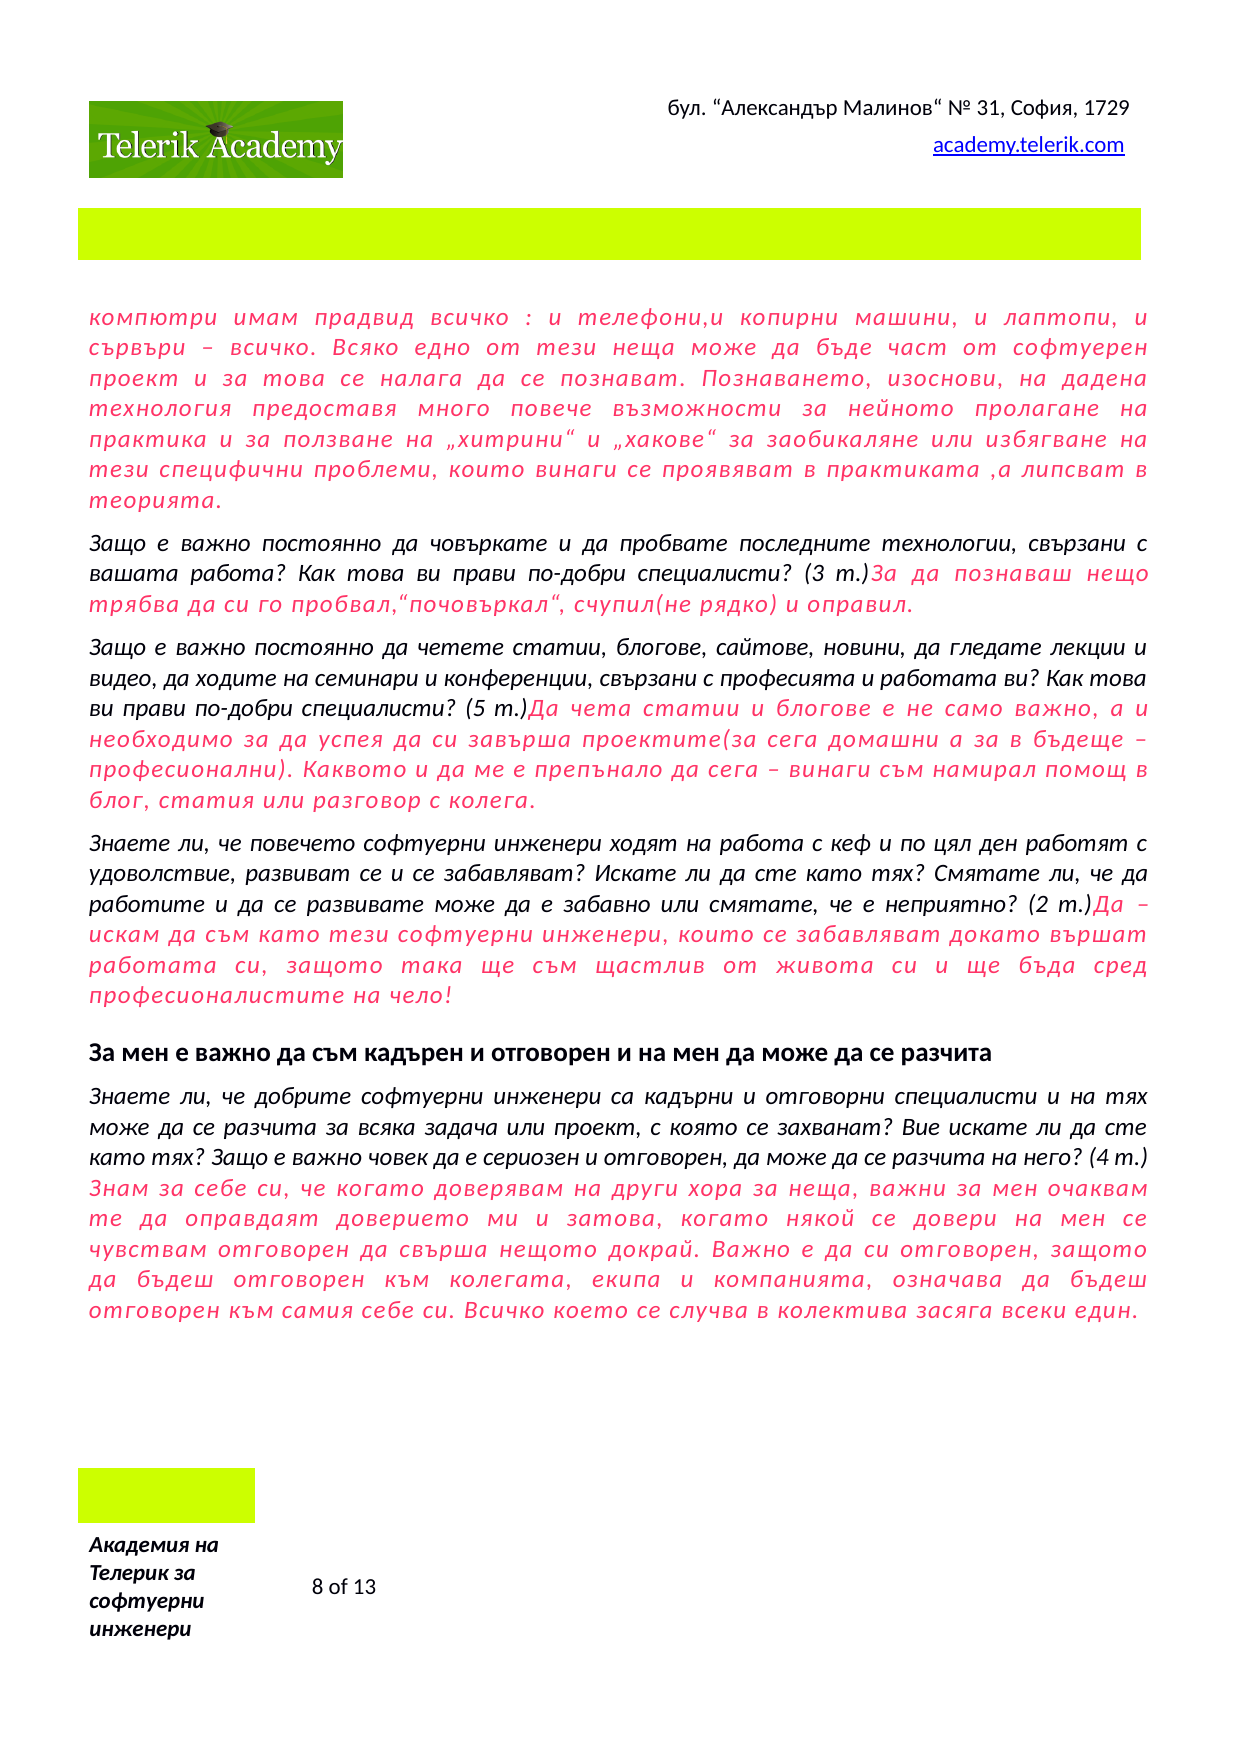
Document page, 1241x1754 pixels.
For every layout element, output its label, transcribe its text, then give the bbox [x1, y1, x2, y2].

text Знаете ли, че повечето софтуерни инженери ходят на работа с кеф и по цял ден работят с удоволствие, развиват се и се забавляват? Искате ли да сте като тях? Смятате ли, че да работите и да се развивате може да е забавно или смятате, че е неприятно? (2 т.)Да – искам да съм като тези софтуерни инженери, които се забавляват докато вършат работата си, защото така ще съм щастлив от живота си и ще бъда сред професионалистите на чело! [89, 827, 1152, 1010]
picture [89, 101, 343, 178]
text Защо е важно постоянно да четете статии, блогове, сайтове, новини, да гледате лекции и видео, да ходите на семинари и конференции, свързани с професията и работата ви? Как това ви прави по-добри специалисти? (5 т.)Да чета статии и блогове е не само важно, а и необходимо за да успея да си завърша проектите(за сега домашни а за в бъдеще – професионални). Каквото и да ме е препънало да сега – винаги съм намирал помощ в блог, статия или разговор с колега. [89, 631, 1152, 814]
text компютри имам прадвид всичко : и телефони,и копирни машини, и лаптопи, и сървъри – всичко. Всяко едно от тези неща може да бъде част от софтуерен проект и за това се налага да се познават. Познаването, изоснови, на дадена технология предоставя много повече възможности за нейното пролагане на практика и за ползване на „хитрини“ и „хакове“ за заобикаляне или избягване на тези специфични проблеми, които винаги се проявяват в практиката ,а липсват в теорията. [89, 301, 1152, 514]
text Знаете ли, че добрите софтуерни инженери са кадърни и отговорни специалисти и на тях може да се разчита за всяка задача или проект, с която се захванат? Вие искате ли да сте като тях? Защо е важно човек да е сериозен и отговорен, да може да се разчита на него? (4 т.) Знам за себе си, че когато доверявам на други хора за неща, важни за мен очаквам те да оправдаят доверието ми и затова, когато някой се довери на мен се чувствам отговорен да свърша нещото докрай. Важно е да си отговорен, защото да бъдеш отговорен към колегата, екипа и компанията, означава да бъдеш отговорен към самия себе си. Всичко което се случва в колектива засяга всеки един. [89, 1080, 1152, 1324]
text Защо е важно постоянно да човъркате и да пробвате последните технологии, свързани с вашата работа? Как това ви прави по-добри специалисти? (3 т.)За да познаваш нещо трябва да си го пробвал,“почовъркал“, счупил(не рядко) и оправил. [89, 527, 1152, 619]
subtitle За мен е важно да съм кадърен и отговорен и на мен да може да се разчита [89, 1035, 1152, 1068]
